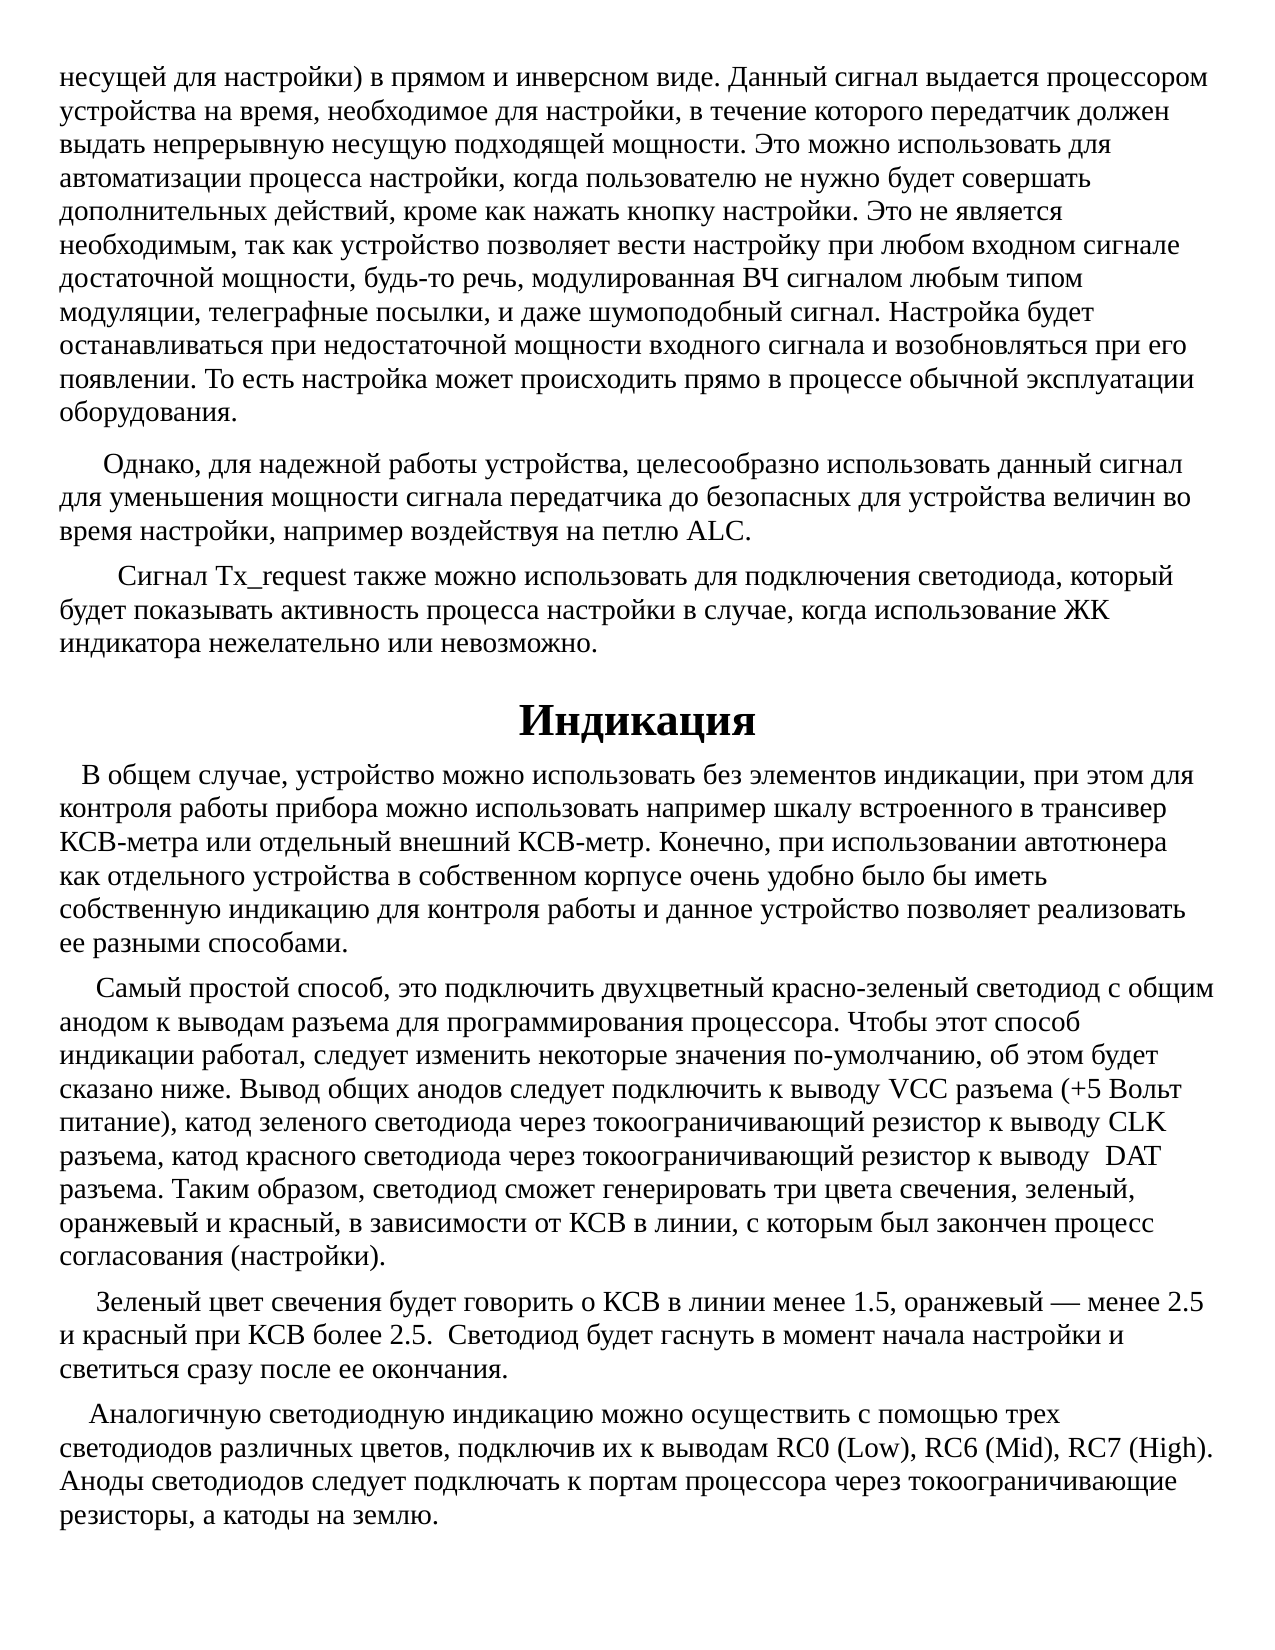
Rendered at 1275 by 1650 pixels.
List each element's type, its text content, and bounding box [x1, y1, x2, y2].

text Индикация [59, 692, 1216, 745]
text Сигнал Tx_request также можно использовать для подключения светодиода, который будет показывать активность процесса настройки в случае, когда использование ЖК индикатора нежелательно или невозможно. [59, 558, 1216, 659]
text Зеленый цвет свечения будет говорить о КСВ в линии менее 1.5, оранжевый — менее 2.5 и красный при КСВ более 2.5. Светодиод будет гаснуть в момент начала настройки и светиться сразу после ее окончания. [59, 1284, 1216, 1384]
text В общем случае, устройство можно использовать без элементов индикации, при этом для контроля работы прибора можно использовать например шкалу встроенного в трансивер КСВ-метра или отдельный внешний КСВ-метр. Конечно, при использовании автотюнера как отдельного устройства в собственном корпусе очень удобно было бы иметь собственную индикацию для контроля работы и данное устройство позволяет реализовать ее разными способами. [59, 757, 1216, 958]
text Однако, для надежной работы устройства, целесообразно использовать данный сигнал для уменьшения мощности сигнала передатчика до безопасных для устройства величин во время настройки, например воздействуя на петлю ALC. [59, 446, 1216, 546]
text несущей для настройки) в прямом и инверсном виде. Данный сигнал выдается процессором устройства на время, необходимое для настройки, в течение которого передатчик должен выдать непрерывную несущую подходящей мощности. Это можно использовать для автоматизации процесса настройки, когда пользователю не нужно будет совершать дополнительных действий, кроме как нажать кнопку настройки. Это не является необходимым, так как устройство позволяет вести настройку при любом входном сигнале достаточной мощности, будь-то речь, модулированная ВЧ сигналом любым типом модуляции, телеграфные посылки, и даже шумоподобный сигнал. Настройка будет останавливаться при недостаточной мощности входного сигнала и возобновляться при его появлении. То есть настройка может происходить прямо в процессе обычной эксплуатации оборудования. [59, 59, 1216, 428]
text Самый простой способ, это подключить двухцветный красно-зеленый светодиод с общим анодом к выводам разъема для программирования процессора. Чтобы этот способ индикации работал, следует изменить некоторые значения по-умолчанию, об этом будет сказано ниже. Вывод общих анодов следует подключить к выводу VCC разъема (+5 Вольт питание), катод зеленого светодиода через токоограничивающий резистор к выводу CLK разъема, катод красного светодиода через токоограничивающий резистор к выводу DAT разъема. Таким образом, светодиод сможет генерировать три цвета свечения, зеленый, оранжевый и красный, в зависимости от КСВ в линии, с которым был закончен процесс согласования (настройки). [59, 970, 1216, 1272]
text Аналогичную светодиодную индикацию можно осуществить с помощью трех светодиодов различных цветов, подключив их к выводам RC0 (Low), RC6 (Mid), RC7 (High). Аноды светодиодов следует подключать к портам процессора через токоограничивающие резисторы, а катоды на землю. [59, 1396, 1216, 1531]
